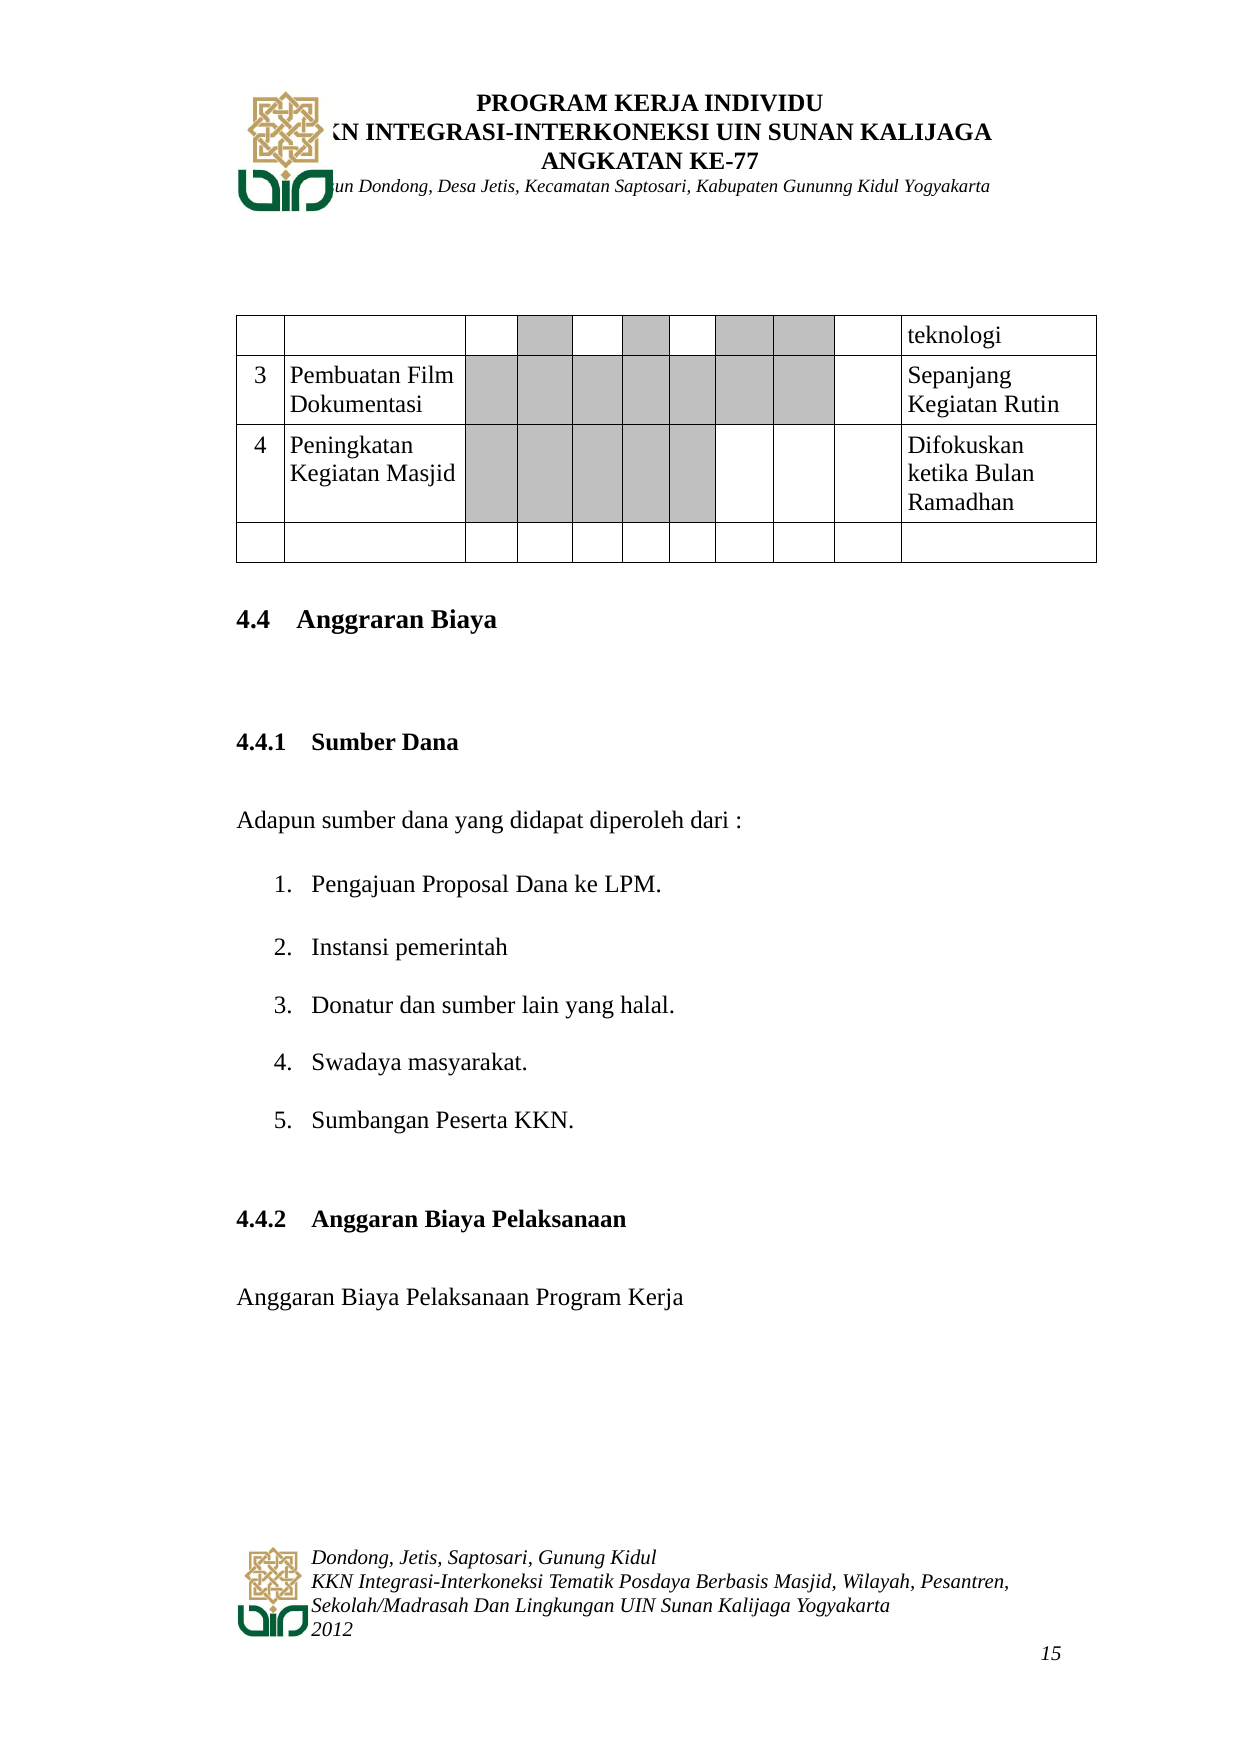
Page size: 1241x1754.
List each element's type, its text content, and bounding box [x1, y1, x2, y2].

text Adapun sumber dana yang didapat diperoleh dari : [236, 805, 1063, 834]
table_cell [518, 356, 572, 424]
table_cell [285, 316, 465, 355]
table_cell [716, 523, 773, 562]
table_cell [835, 316, 901, 355]
table_cell Peningkatan Kegiatan Masjid [285, 425, 465, 522]
table_cell Sepanjang Kegiatan Rutin [902, 356, 1096, 424]
table_cell [573, 356, 622, 424]
table_cell [285, 523, 465, 562]
table_cell [774, 523, 834, 562]
list Instansi pemerintah [274, 932, 1063, 961]
table_cell [573, 425, 622, 522]
table_cell [716, 316, 773, 355]
picture [237, 1546, 309, 1637]
table_cell [518, 523, 572, 562]
table_cell [670, 316, 715, 355]
table_cell [774, 316, 834, 355]
table_cell [623, 316, 669, 355]
table_cell [518, 425, 572, 522]
table_cell [835, 356, 901, 424]
table_cell [835, 523, 901, 562]
table_cell [670, 425, 715, 522]
table_cell [466, 356, 517, 424]
picture [237, 90, 334, 212]
list Anggaran Biaya Pelaksanaan Program Kerja [236, 1282, 1063, 1311]
table_cell 4 [237, 425, 284, 522]
table_cell [670, 356, 715, 424]
list Pengajuan Proposal Dana ke LPM. [274, 869, 1063, 898]
table_cell [623, 425, 669, 522]
table_cell [716, 425, 773, 522]
table_cell [774, 425, 834, 522]
table_cell [835, 425, 901, 522]
table_cell [716, 356, 773, 424]
table_cell [518, 316, 572, 355]
table_cell teknologi [902, 316, 1096, 355]
table_cell Difokuskan ketika Bulan Ramadhan [902, 425, 1096, 522]
table_cell [237, 523, 284, 562]
table_cell [623, 523, 669, 562]
table_cell [573, 316, 622, 355]
list Sumbangan Peserta KKN. [274, 1105, 1063, 1133]
table_cell [902, 523, 1096, 562]
table_cell [670, 523, 715, 562]
table_cell [623, 356, 669, 424]
list Donatur dan sumber lain yang halal. [274, 990, 1063, 1018]
subtitle Anggraran Biaya [236, 603, 1063, 634]
table_cell [774, 356, 834, 424]
list Swadaya masyarakat. [274, 1047, 1063, 1076]
table_cell 3 [237, 356, 284, 424]
table_cell [466, 523, 517, 562]
subtitle Anggaran Biaya Pelaksanaan [236, 1204, 1063, 1232]
subtitle Sumber dana [236, 727, 1063, 756]
table_cell [466, 425, 517, 522]
table_cell Pembuatan Film Dokumentasi [285, 356, 465, 424]
table_cell [466, 316, 517, 355]
table_cell [237, 316, 284, 355]
table_cell [573, 523, 622, 562]
